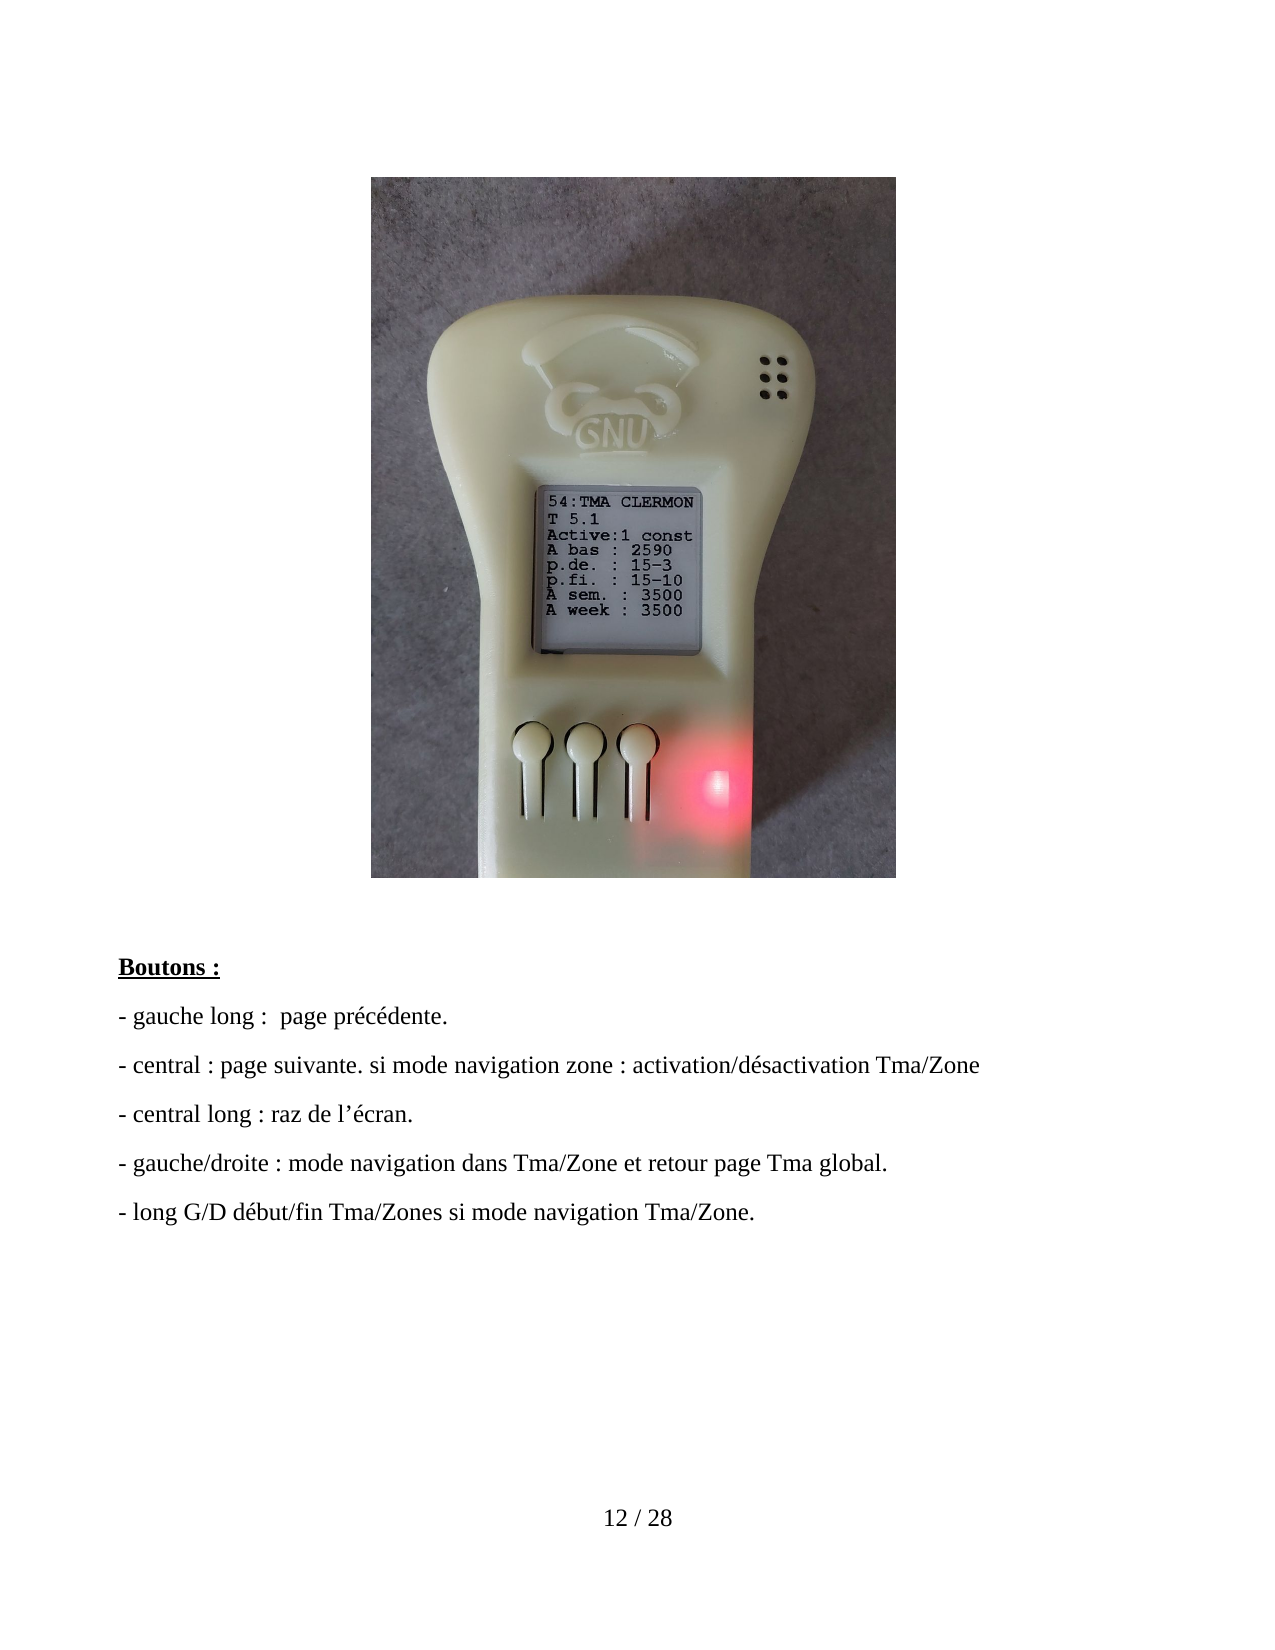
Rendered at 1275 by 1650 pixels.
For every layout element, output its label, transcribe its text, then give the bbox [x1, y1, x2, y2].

text Boutons : [118, 952, 1157, 981]
text - gauche long : page précédente. [118, 1001, 1157, 1030]
text - long G/D début/fin Tma/Zones si mode navigation Tma/Zone. [118, 1197, 1157, 1226]
text - central : page suivante. si mode navigation zone : activation/désactivation Tma/Zone [118, 1050, 1157, 1079]
picture [371, 177, 896, 878]
text - central long : raz de l’écran. [118, 1099, 1157, 1128]
text - gauche/droite : mode navigation dans Tma/Zone et retour page Tma global. [118, 1148, 1157, 1177]
